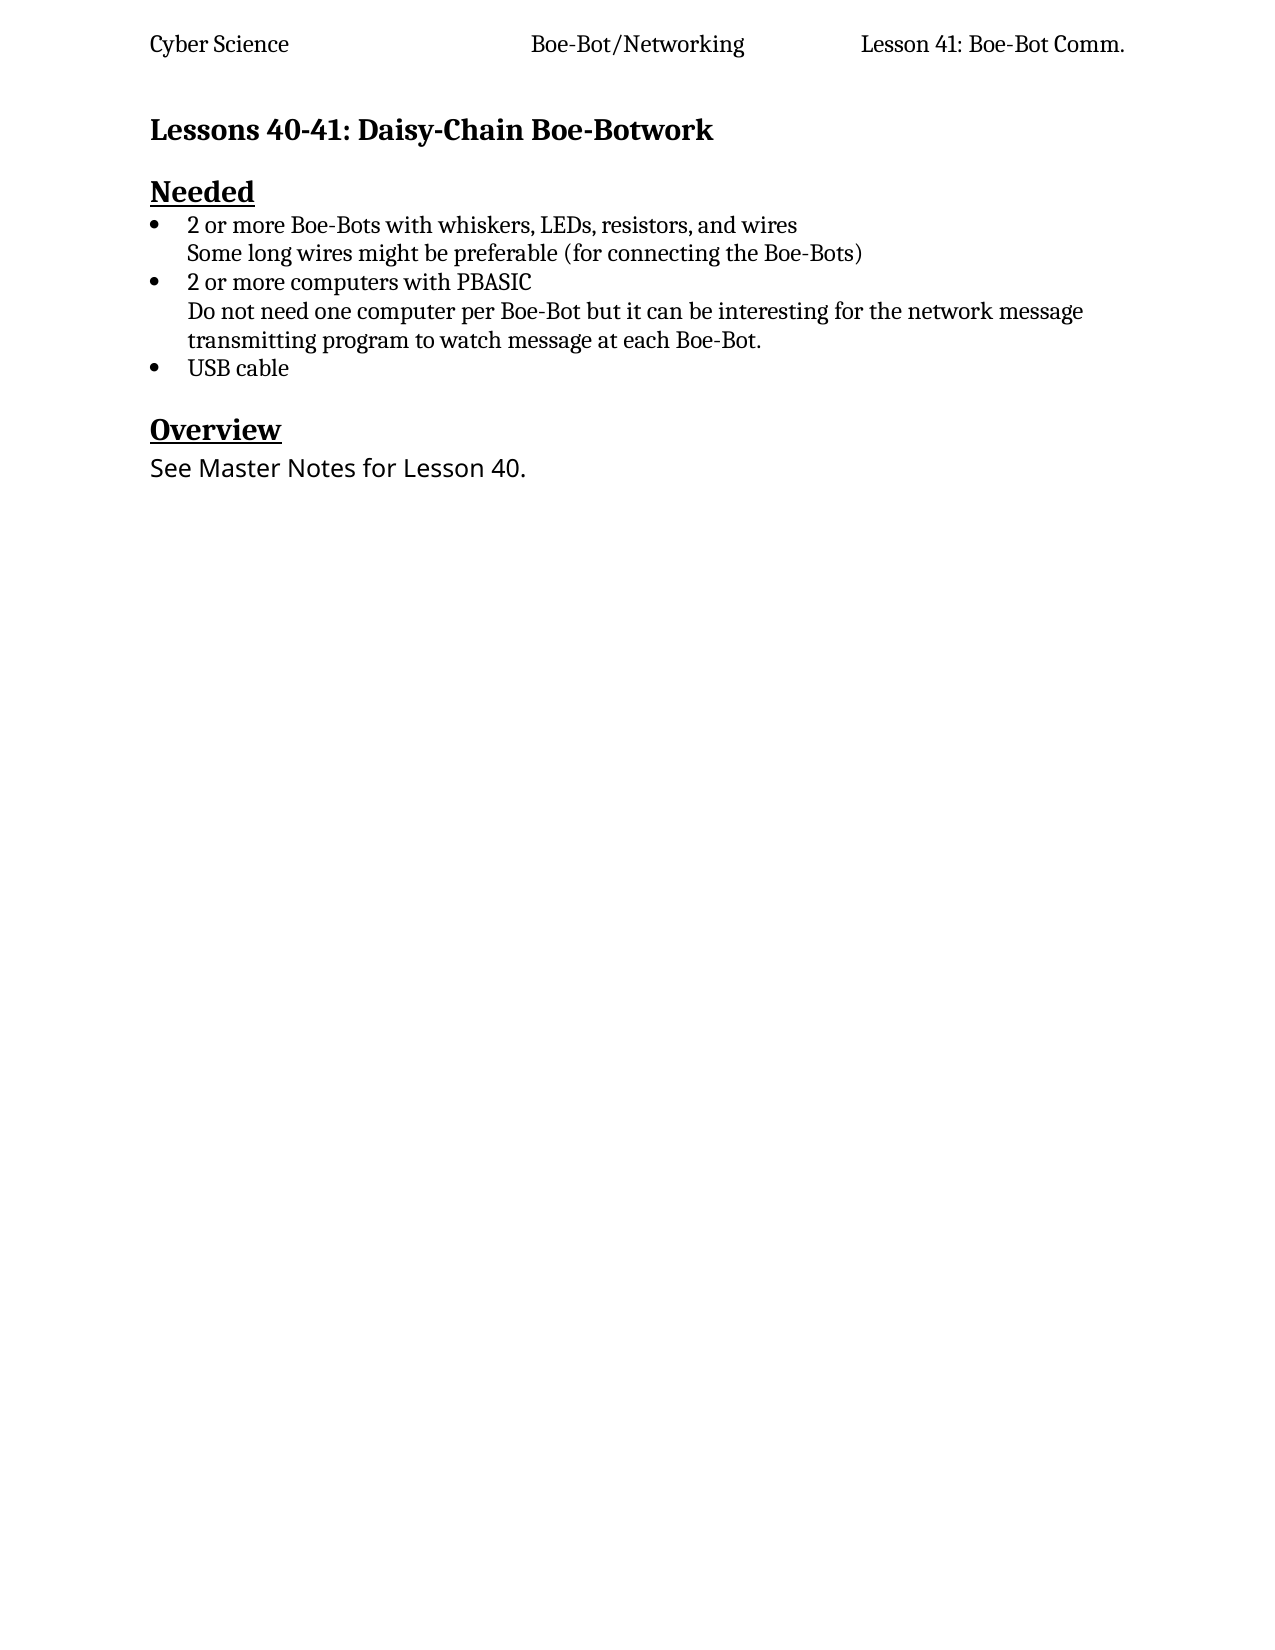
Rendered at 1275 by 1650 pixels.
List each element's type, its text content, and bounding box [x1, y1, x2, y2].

text Overview [150, 412, 1125, 448]
text Needed [150, 174, 1125, 211]
list 2 or more computers with PBASIC Do not need one computer per Boe-Bot but it can be interesting for the network message transmitting program to watch message at each Boe-Bot. [150, 268, 1125, 354]
list 2 or more Boe-Bots with whiskers, LEDs, resistors, and wires Some long wires might be preferable (for connecting the Boe-Bots) [150, 211, 1125, 268]
text Lessons 40-41: Daisy-Chain Boe-Botwork [150, 112, 1125, 148]
text See Master Notes for Lesson 40. [150, 451, 1125, 485]
list USB cable [150, 354, 1125, 383]
